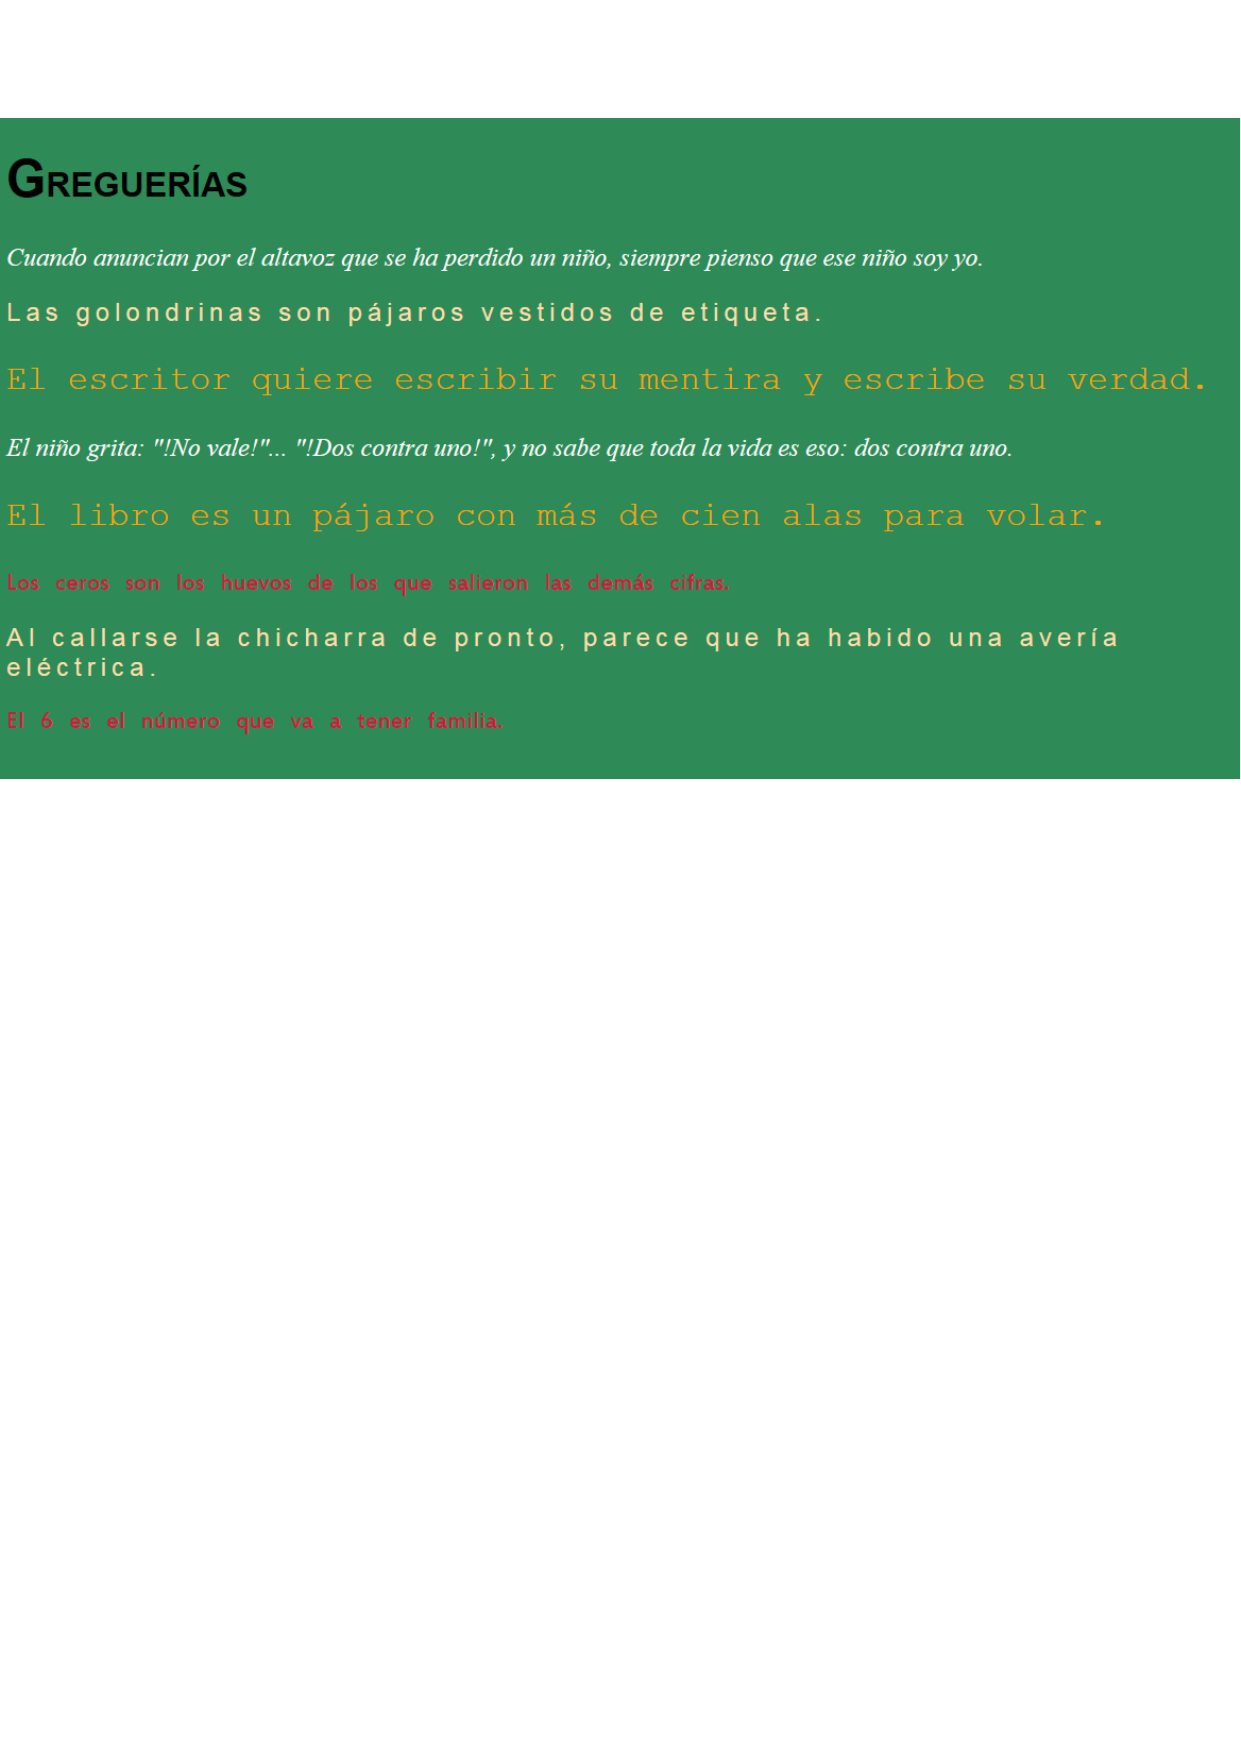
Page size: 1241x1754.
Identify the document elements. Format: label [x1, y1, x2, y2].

picture [0, 118, 1241, 779]
